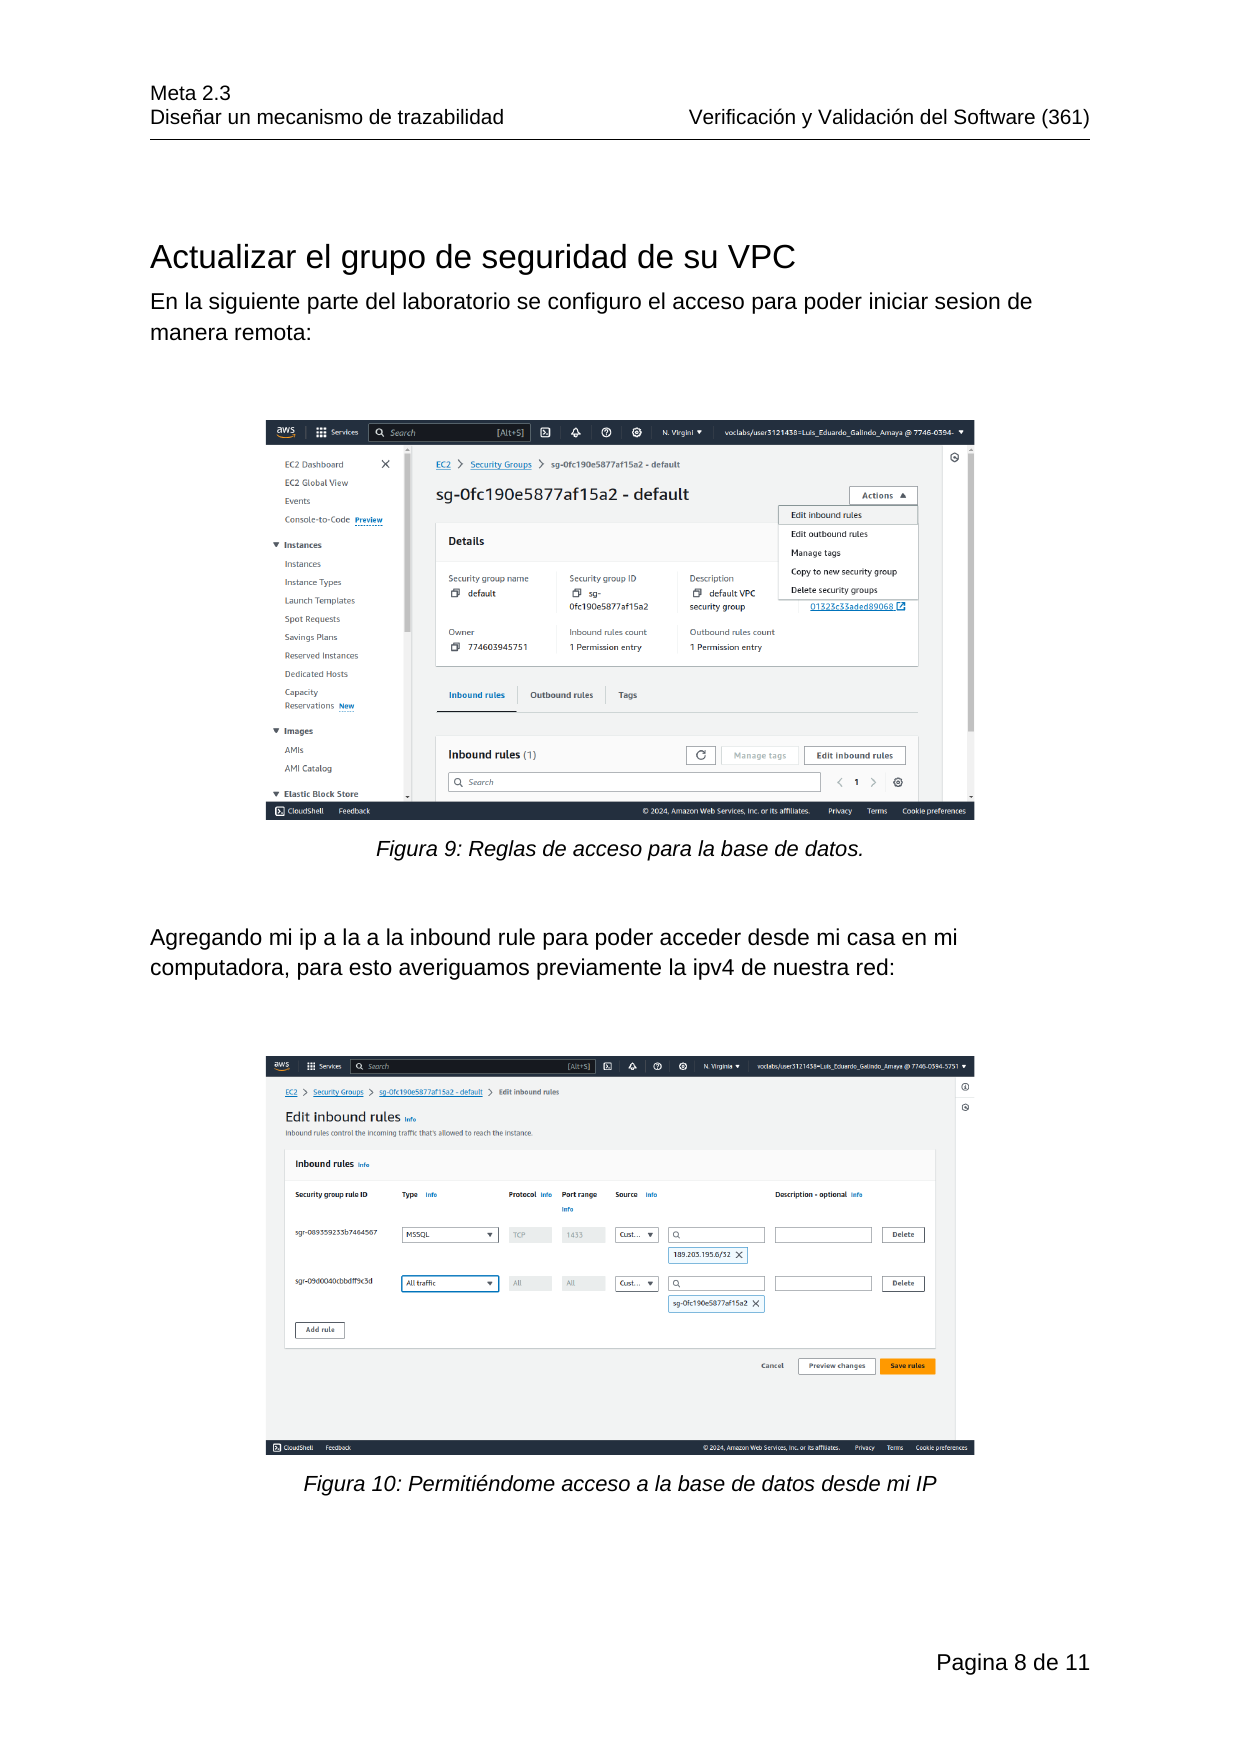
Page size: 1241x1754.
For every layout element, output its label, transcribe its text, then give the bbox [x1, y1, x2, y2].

picture [265, 1056, 975, 1455]
text Figura 10: Permitiéndome acceso a la base de datos desde mi IP [266, 1455, 974, 1496]
picture [265, 420, 975, 820]
text Figura 9: Reglas de acceso para la base de datos. [266, 820, 974, 861]
text En la siguiente parte del laboratorio se configuro el acceso para poder iniciar sesion de manera remota: [150, 288, 1090, 345]
text Agregando mi ip a la a la inbound rule para poder acceder desde mi casa en mi computadora, para esto averiguamos previamente la ipv4 de nuestra red: [150, 924, 1090, 981]
subtitle Actualizar el grupo de seguridad de su VPC [150, 237, 1090, 276]
